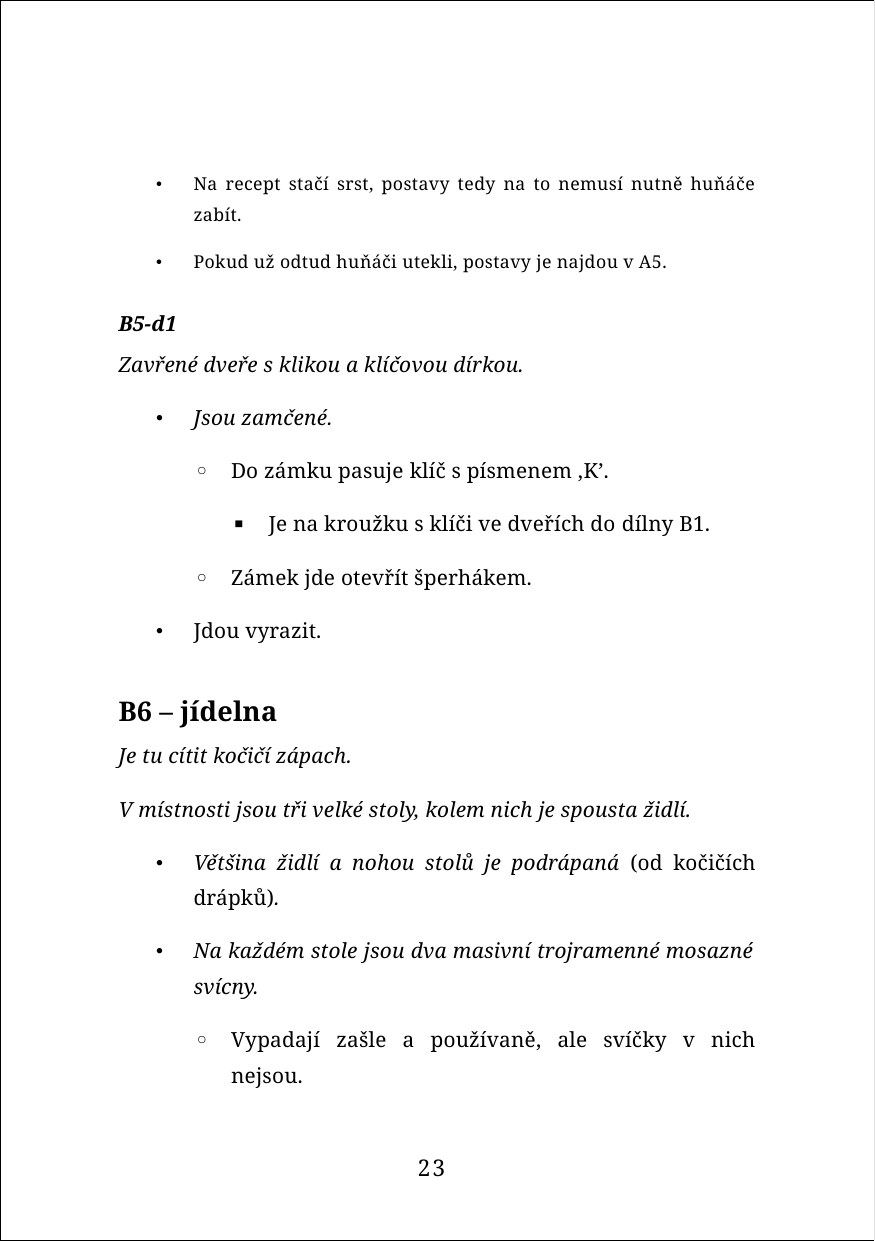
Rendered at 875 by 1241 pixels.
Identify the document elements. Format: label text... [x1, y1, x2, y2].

list Jdou vyrazit. [156, 616, 756, 644]
list Pokud už odtud huňáči utekli, postavy je najdou v A5. [156, 250, 756, 274]
subtitle B5-d1 [118, 309, 756, 338]
list Na recept stačí srst, postavy tedy na to nemusí nutně huňáče zabít. [156, 172, 756, 226]
list Na každém stole jsou dva masivní trojramenné mosazné svícny. [156, 937, 756, 1001]
list Do zámku pasuje klíč s písmenem ‚K’. [193, 456, 756, 485]
list Zámek jde otevřít šperhákem. [193, 563, 756, 591]
list Většina židlí a nohou stolů je podrápaná (od kočičích drápků). [156, 848, 756, 912]
list Vypadají zašle a používaně, ale svíčky v nich nejsou. [193, 1025, 756, 1089]
text Je tu cítit kočičí zápach. [118, 741, 756, 770]
text Zavřené dveře s klikou a klíčovou dírkou. [118, 350, 756, 378]
list Je na kroužku s klíči ve dveřích do dílny B1. [231, 509, 756, 538]
list Jsou zamčené. [156, 403, 756, 431]
subtitle B6 – jídelna [118, 693, 756, 730]
text V místnosti jsou tři velké stoly, kolem nich je spousta židlí. [118, 795, 756, 823]
